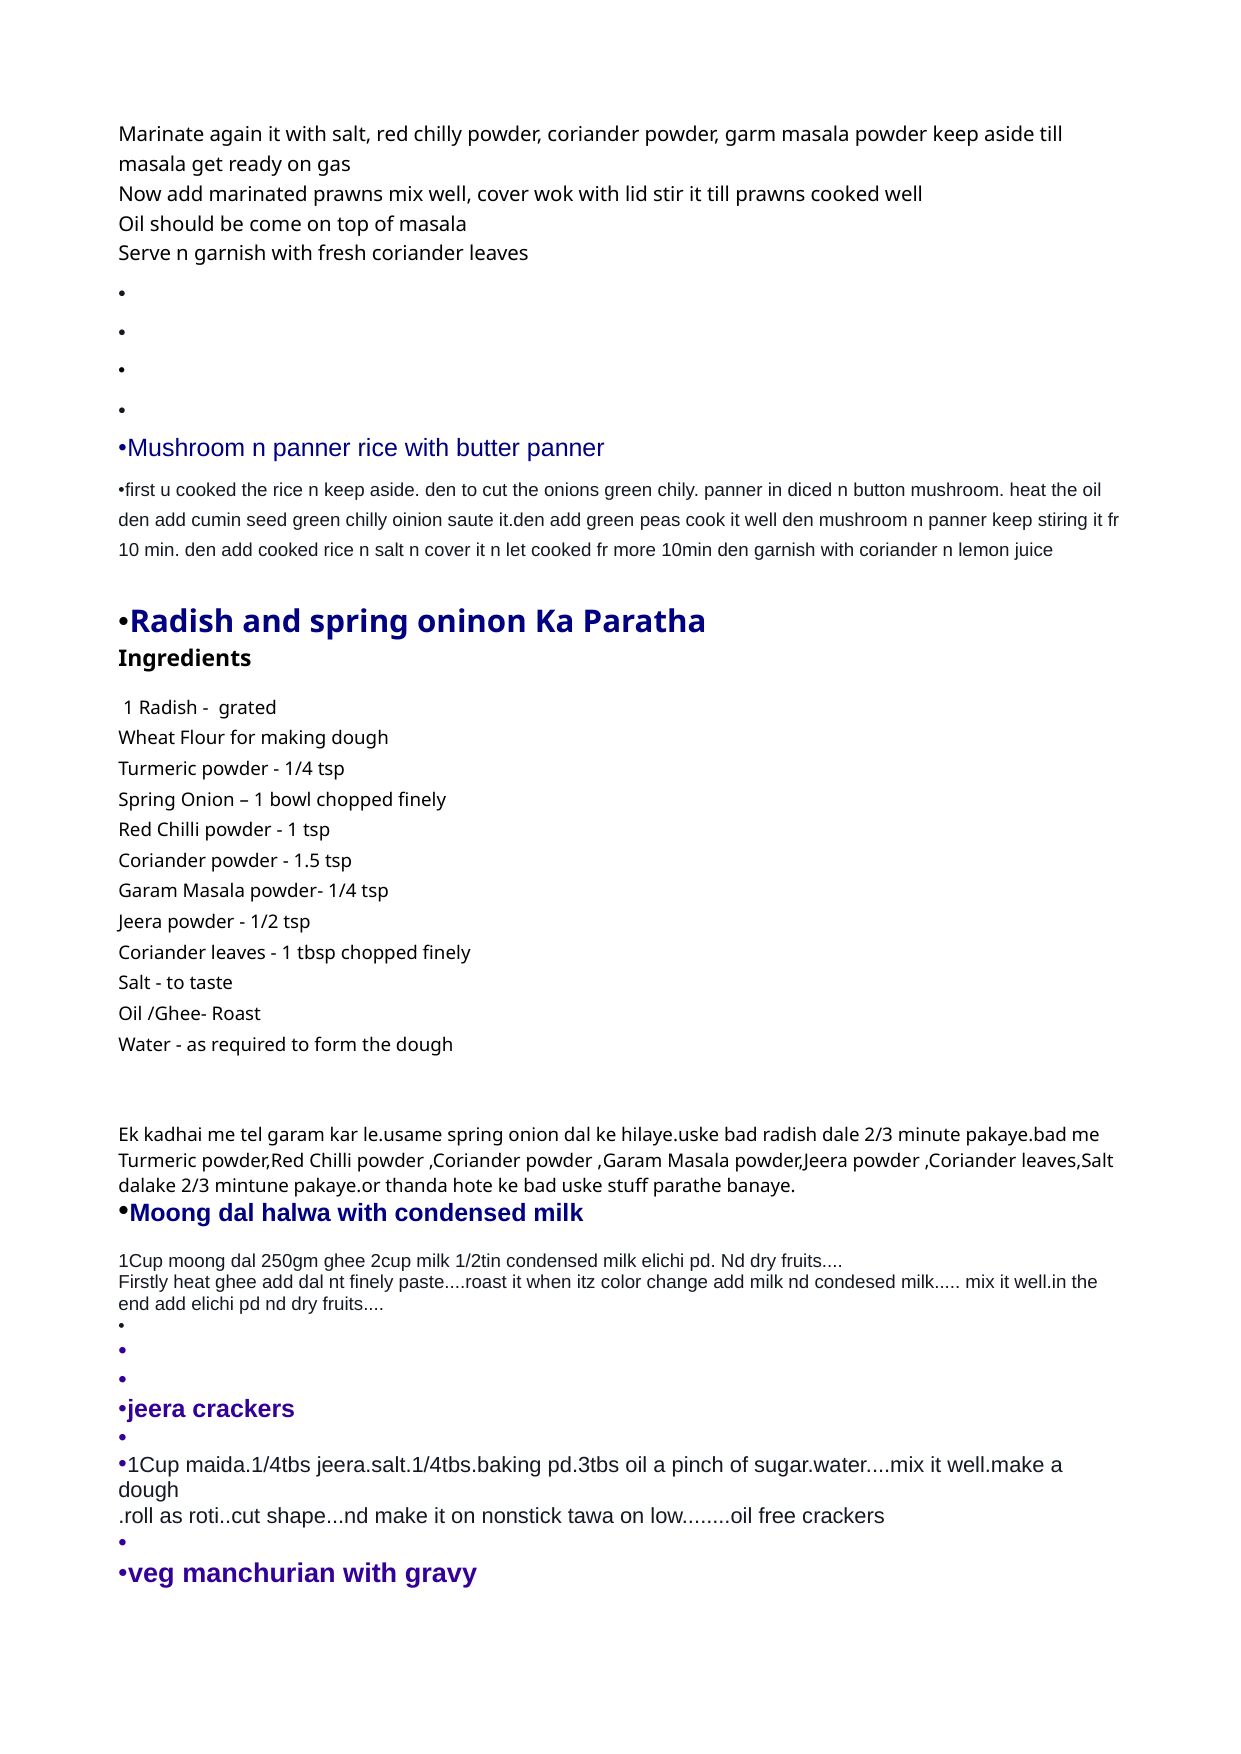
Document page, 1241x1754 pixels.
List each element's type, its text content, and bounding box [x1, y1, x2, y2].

list 1Cup maida.1/4tbs jeera.salt.1/4tbs.baking pd.3tbs oil a pinch of sugar.water....mix it well.make a dough .roll as roti..cut shape...nd make it on nonstick tawa on low........oil free crackers [118, 1451, 1122, 1528]
list Moong dal halwa with condensed milk 1Cup moong dal 250gm ghee 2cup milk 1/2tin condensed milk elichi pd. Nd dry fruits.... Firstly heat ghee add dal nt finely paste....roast it when itz color change add milk nd condesed milk..... mix it well.in the end add elichi pd nd dry fruits.... [118, 1198, 1122, 1314]
list Ingredients [118, 642, 1122, 673]
list jeera crackers [118, 1394, 1122, 1423]
list first u cooked the rice n keep aside. den to cut the onions green chily. panner in diced n button mushroom. heat the oil den add cumin seed green chilly oinion saute it.den add green peas cook it well den mushroom n panner keep stiring it fr 10 min. den add cooked rice n salt n cover it n let cooked fr more 10min den garnish with coriander n lemon juice [118, 471, 1122, 560]
list Marinate again it with salt, red chilly powder, coriander powder, garm masala powder keep aside till masala get ready on gas Now add marinated prawns mix well, cover wok with lid stir it till prawns cooked well Oil should be come on top of masala Serve n garnish with fresh coriander leaves [118, 118, 1122, 267]
list 1 Radish - grated Wheat Flour for making dough Turmeric powder - 1/4 tsp Spring Onion – 1 bowl chopped finely Red Chilli powder - 1 tsp Coriander powder - 1.5 tsp Garam Masala powder- 1/4 tsp Jeera powder - 1/2 tsp Coriander leaves - 1 tbsp chopped finely Salt - to taste Oil /Ghee- Roast Water - as required to form the dough [118, 694, 1122, 1056]
list veg manchurian with gravy [118, 1557, 1122, 1588]
list Radish and spring oninon Ka Paratha [118, 599, 1122, 642]
list Mushroom n panner rice with butter panner [118, 432, 1122, 462]
list Ek kadhai me tel garam kar le.usame spring onion dal ke hilaye.uske bad radish dale 2/3 minute pakaye.bad me Turmeric powder,Red Chilli powder ,Coriander powder ,Garam Masala powder,Jeera powder ,Coriander leaves,Salt dalake 2/3 mintune pakaye.or thanda hote ke bad uske stuff parathe banaye. [118, 1121, 1122, 1198]
